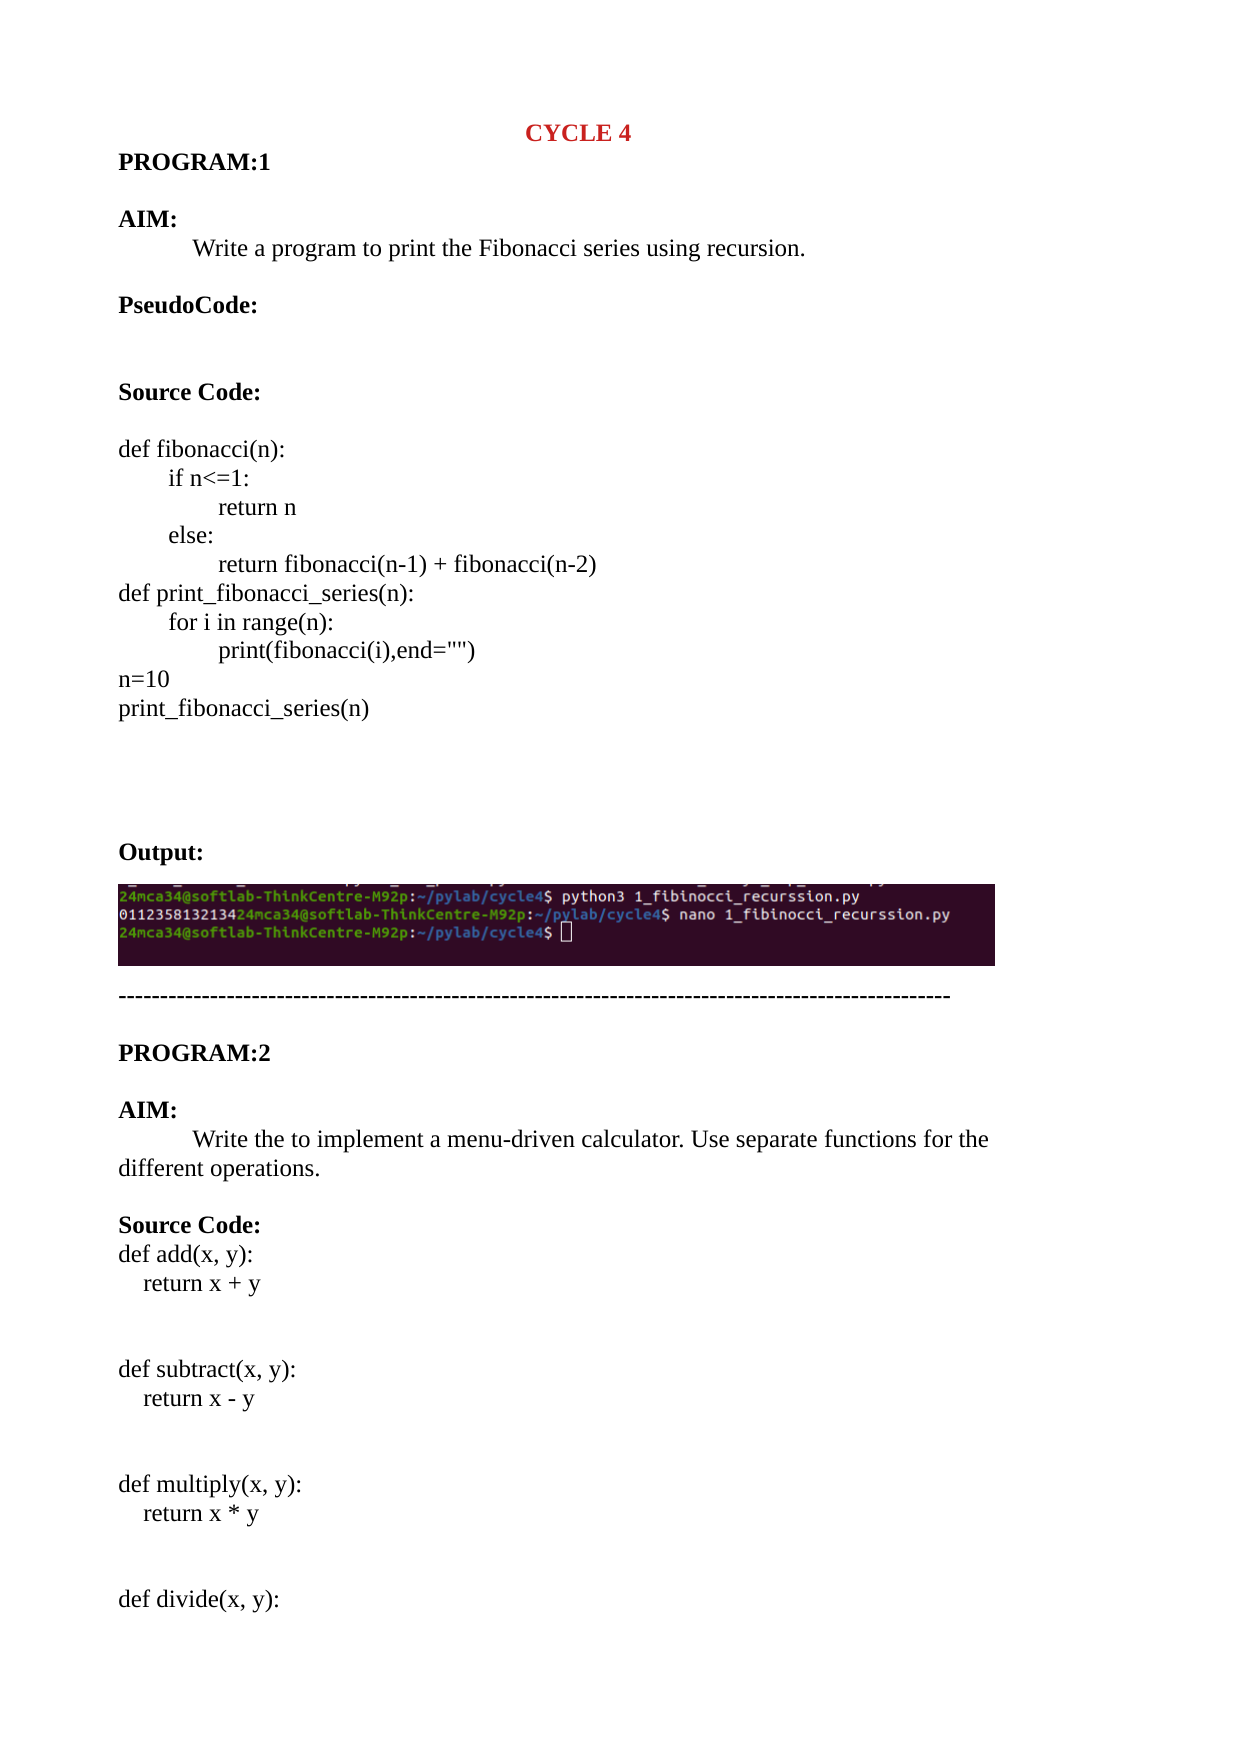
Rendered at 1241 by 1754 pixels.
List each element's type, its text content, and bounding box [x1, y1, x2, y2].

text PROGRAM:2 [118, 1038, 1122, 1067]
text def multiply(x, y): [118, 1469, 1122, 1498]
text Write the to implement a menu-driven calculator. Use separate functions for the [118, 1124, 1122, 1153]
text return fibonacci(n-1) + fibonacci(n-2) [118, 549, 1122, 578]
text return x * y [118, 1498, 1122, 1527]
text Output: [118, 837, 1122, 866]
text return x - y [118, 1383, 1122, 1412]
text print_fibonacci_series(n) [118, 693, 1122, 722]
text else: [118, 521, 1122, 549]
text AIM: [118, 204, 1122, 233]
text return x + y [118, 1268, 1122, 1297]
text ---------------------------------------------------------------------------------------------------- [118, 981, 1122, 1009]
text return n [118, 492, 1122, 521]
text Write a program to print the Fibonacci series using recursion. [118, 233, 1122, 262]
text n=10 [118, 664, 1122, 693]
text Source Code: [118, 1211, 1122, 1239]
text AIM: [118, 1096, 1122, 1124]
text def divide(x, y): [118, 1584, 1122, 1613]
text def subtract(x, y): [118, 1354, 1122, 1383]
text for i in range(n): [118, 607, 1122, 636]
text def fibonacci(n): [118, 434, 1122, 463]
text Source Code: [118, 377, 1122, 406]
text PseudoCode: [118, 291, 1122, 319]
text print(fibonacci(i),end="") [118, 636, 1122, 664]
text PROGRAM:1 [118, 147, 1122, 176]
text if n<=1: [118, 463, 1122, 492]
text different operations. [118, 1153, 1122, 1182]
text def add(x, y): [118, 1239, 1122, 1268]
text CYCLE 4 [118, 118, 1122, 147]
text def print_fibonacci_series(n): [118, 578, 1122, 607]
